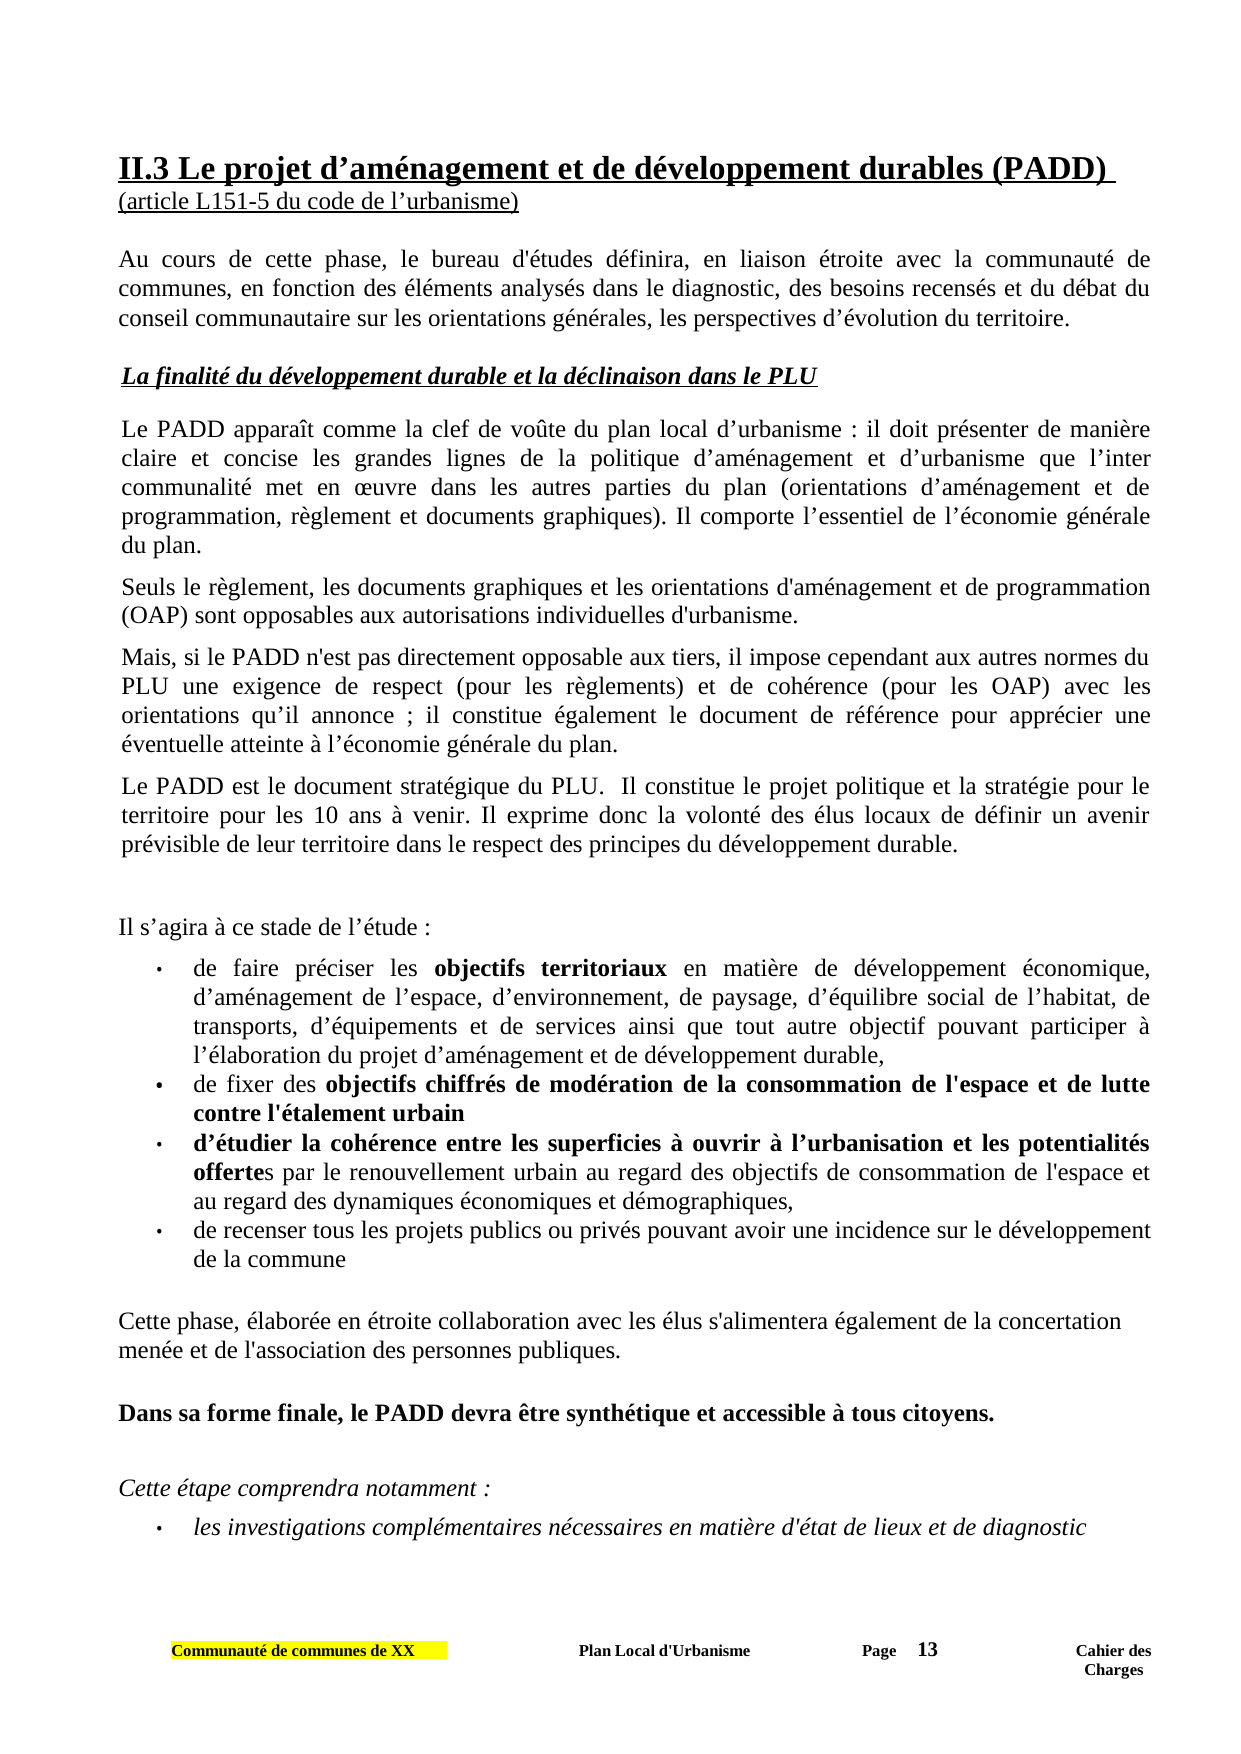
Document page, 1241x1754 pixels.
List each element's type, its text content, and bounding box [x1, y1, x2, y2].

list les investigations complémentaires nécessaires en matière d'état de lieux et de diagnostic [156, 1512, 1152, 1541]
subtitle II.3 Le projet d’aménagement et de développement durables (PADD) (article L151-5 du code de l’urbanisme) [118, 148, 1152, 215]
list Seuls le règlement, les documents graphiques et les orientations d'aménagement et de programmation (OAP) sont opposables aux autorisations individuelles d'urbanisme. [29, 571, 1152, 629]
list de fixer des objectifs chiffrés de modération de la consommation de l'espace et de lutte contre l'étalement urbain [156, 1069, 1152, 1127]
text Dans sa forme finale, le PADD devra être synthétique et accessible à tous citoyens. [29, 1398, 1152, 1427]
list Le PADD apparaît comme la clef de voûte du plan local d’urbanisme : il doit présenter de manière claire et concise les grandes lignes de la politique d’aménagement et d’urbanisme que l’inter communalité met en œuvre dans les autres parties du plan (orientations d’aménagement et de programmation, règlement et documents graphiques). Il comporte l’essentiel de l’économie générale du plan. [29, 414, 1152, 559]
list de faire préciser les objectifs territoriaux en matière de développement économique, d’aménagement de l’espace, d’environnement, de paysage, d’équilibre social de l’habitat, de transports, d’équipements et de services ainsi que tout autre objectif pouvant participer à l’élaboration du projet d’aménagement et de développement durable, [156, 953, 1152, 1069]
list Le PADD est le document stratégique du PLU. Il constitue le projet politique et la stratégie pour le territoire pour les 10 ans à venir. Il exprime donc la volonté des élus locaux de définir un avenir prévisible de leur territoire dans le respect des principes du développement durable. [29, 771, 1152, 858]
text Il s’agira à ce stade de l’étude : [29, 912, 1152, 941]
subtitle La finalité du développement durable et la déclinaison dans le PLU [29, 361, 1152, 389]
list Mais, si le PADD n'est pas directement opposable aux tiers, il impose cependant aux autres normes du PLU une exigence de respect (pour les règlements) et de cohérence (pour les OAP) avec les orientations qu’il annonce ; il constitue également le document de référence pour apprécier une éventuelle atteinte à l’économie générale du plan. [29, 642, 1152, 758]
text Au cours de cette phase, le bureau d'études définira, en liaison étroite avec la communauté de communes, en fonction des éléments analysés dans le diagnostic, des besoins recensés et du débat du conseil communautaire sur les orientations générales, les perspectives d’évolution du territoire. [118, 244, 1152, 331]
list d’étudier la cohérence entre les superficies à ouvrir à l’urbanisation et les potentialités offertes par le renouvellement urbain au regard des objectifs de consommation de l'espace et au regard des dynamiques économiques et démographiques, [156, 1127, 1152, 1214]
text Cette étape comprendra notamment : [118, 1473, 1152, 1502]
list de recenser tous les projets publics ou privés pouvant avoir une incidence sur le développement de la commune [156, 1214, 1152, 1273]
text Cette phase, élaborée en étroite collaboration avec les élus s'alimentera également de la concertation menée et de l'association des personnes publiques. [118, 1306, 1152, 1364]
